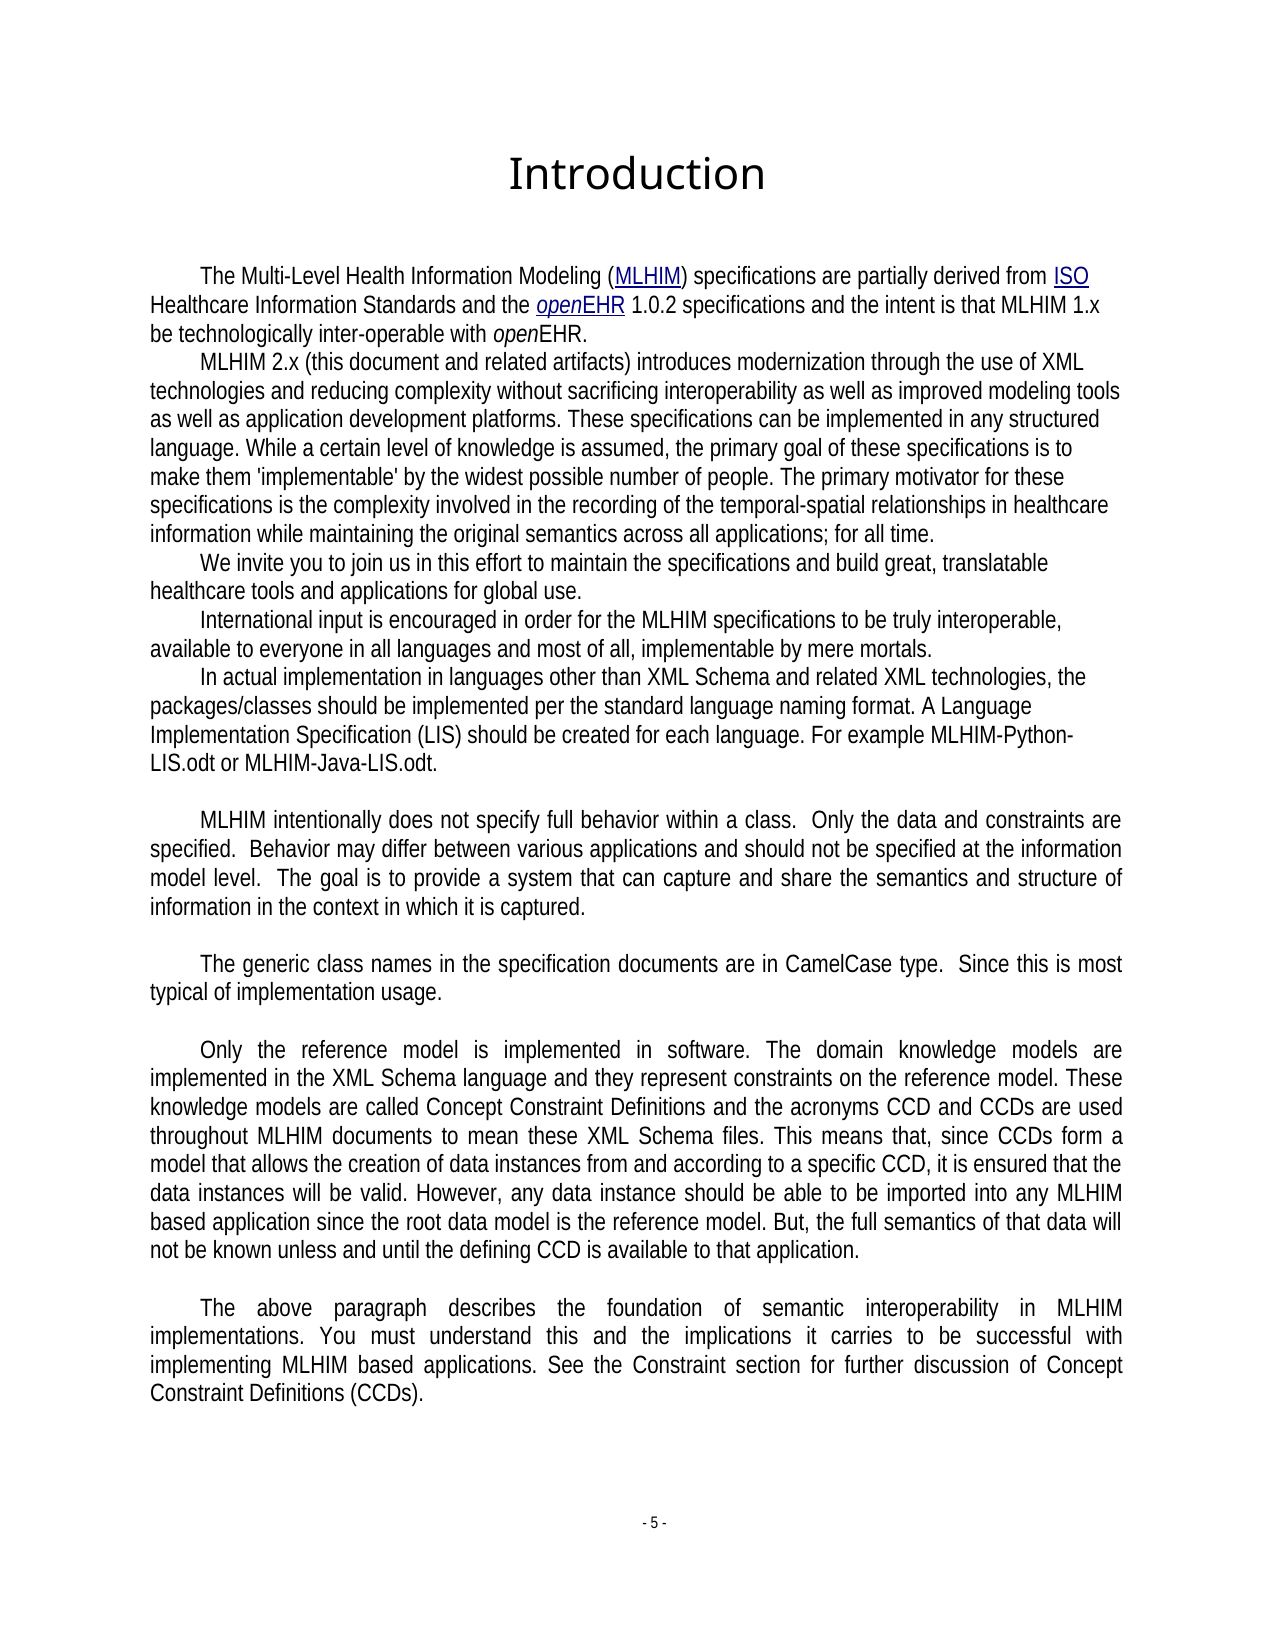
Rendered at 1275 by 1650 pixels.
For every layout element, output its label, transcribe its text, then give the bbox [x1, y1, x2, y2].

text In actual implementation in languages other than XML Schema and related XML technologies, the packages/classes should be implemented per the standard language naming format. A Language Implementation Specification (LIS) should be created for each language. For example MLHIM-Python-LIS.odt or MLHIM-Java-LIS.odt. [150, 662, 1125, 777]
text Only the reference model is implemented in software. The domain knowledge models are implemented in the XML Schema language and they represent constraints on the reference model. These knowledge models are called Concept Constraint Definitions and the acronyms CCD and CCDs are used throughout MLHIM documents to mean these XML Schema files. This means that, since CCDs form a model that allows the creation of data instances from and according to a specific CCD, it is ensured that the data instances will be valid. However, any data instance should be able to be imported into any MLHIM based application since the root data model is the reference model. But, the full semantics of that data will not be known unless and until the defining CCD is available to that application. [150, 1035, 1125, 1264]
text International input is encouraged in order for the MLHIM specifications to be truly interoperable, available to everyone in all languages and most of all, implementable by mere mortals. [150, 605, 1125, 662]
text MLHIM 2.x (this document and related artifacts) introduces modernization through the use of XML technologies and reducing complexity without sacrificing interoperability as well as improved modeling tools as well as application development platforms. These specifications can be implemented in any structured language. While a certain level of knowledge is assumed, the primary goal of these specifications is to make them 'implementable' by the widest possible number of people. The primary motivator for these specifications is the complexity involved in the recording of the temporal-spatial relationships in healthcare information while maintaining the original semantics across all applications; for all time. [150, 347, 1125, 548]
text The generic class names in the specification documents are in CamelCase type. Since this is most typical of implementation usage. [150, 949, 1125, 1006]
text MLHIM intentionally does not specify full behavior within a class. Only the data and constraints are specified. Behavior may differ between various applications and should not be specified at the information model level. The goal is to provide a system that can capture and share the semantics and structure of information in the context in which it is captured. [150, 806, 1125, 920]
text The above paragraph describes the foundation of semantic interoperability in MLHIM implementations. You must understand this and the implications it carries to be successful with implementing MLHIM based applications. See the Constraint section for further discussion of Concept Constraint Definitions (CCDs). [150, 1292, 1125, 1407]
subtitle Introduction [150, 143, 1125, 202]
text The Multi-Level Health Information Modeling (MLHIM) specifications are partially derived from ISO Healthcare Information Standards and the openEHR 1.0.2 specifications and the intent is that MLHIM 1.x be technologically inter-operable with openEHR. [150, 261, 1125, 347]
text We invite you to join us in this effort to maintain the specifications and build great, translatable healthcare tools and applications for global use. [150, 548, 1125, 605]
